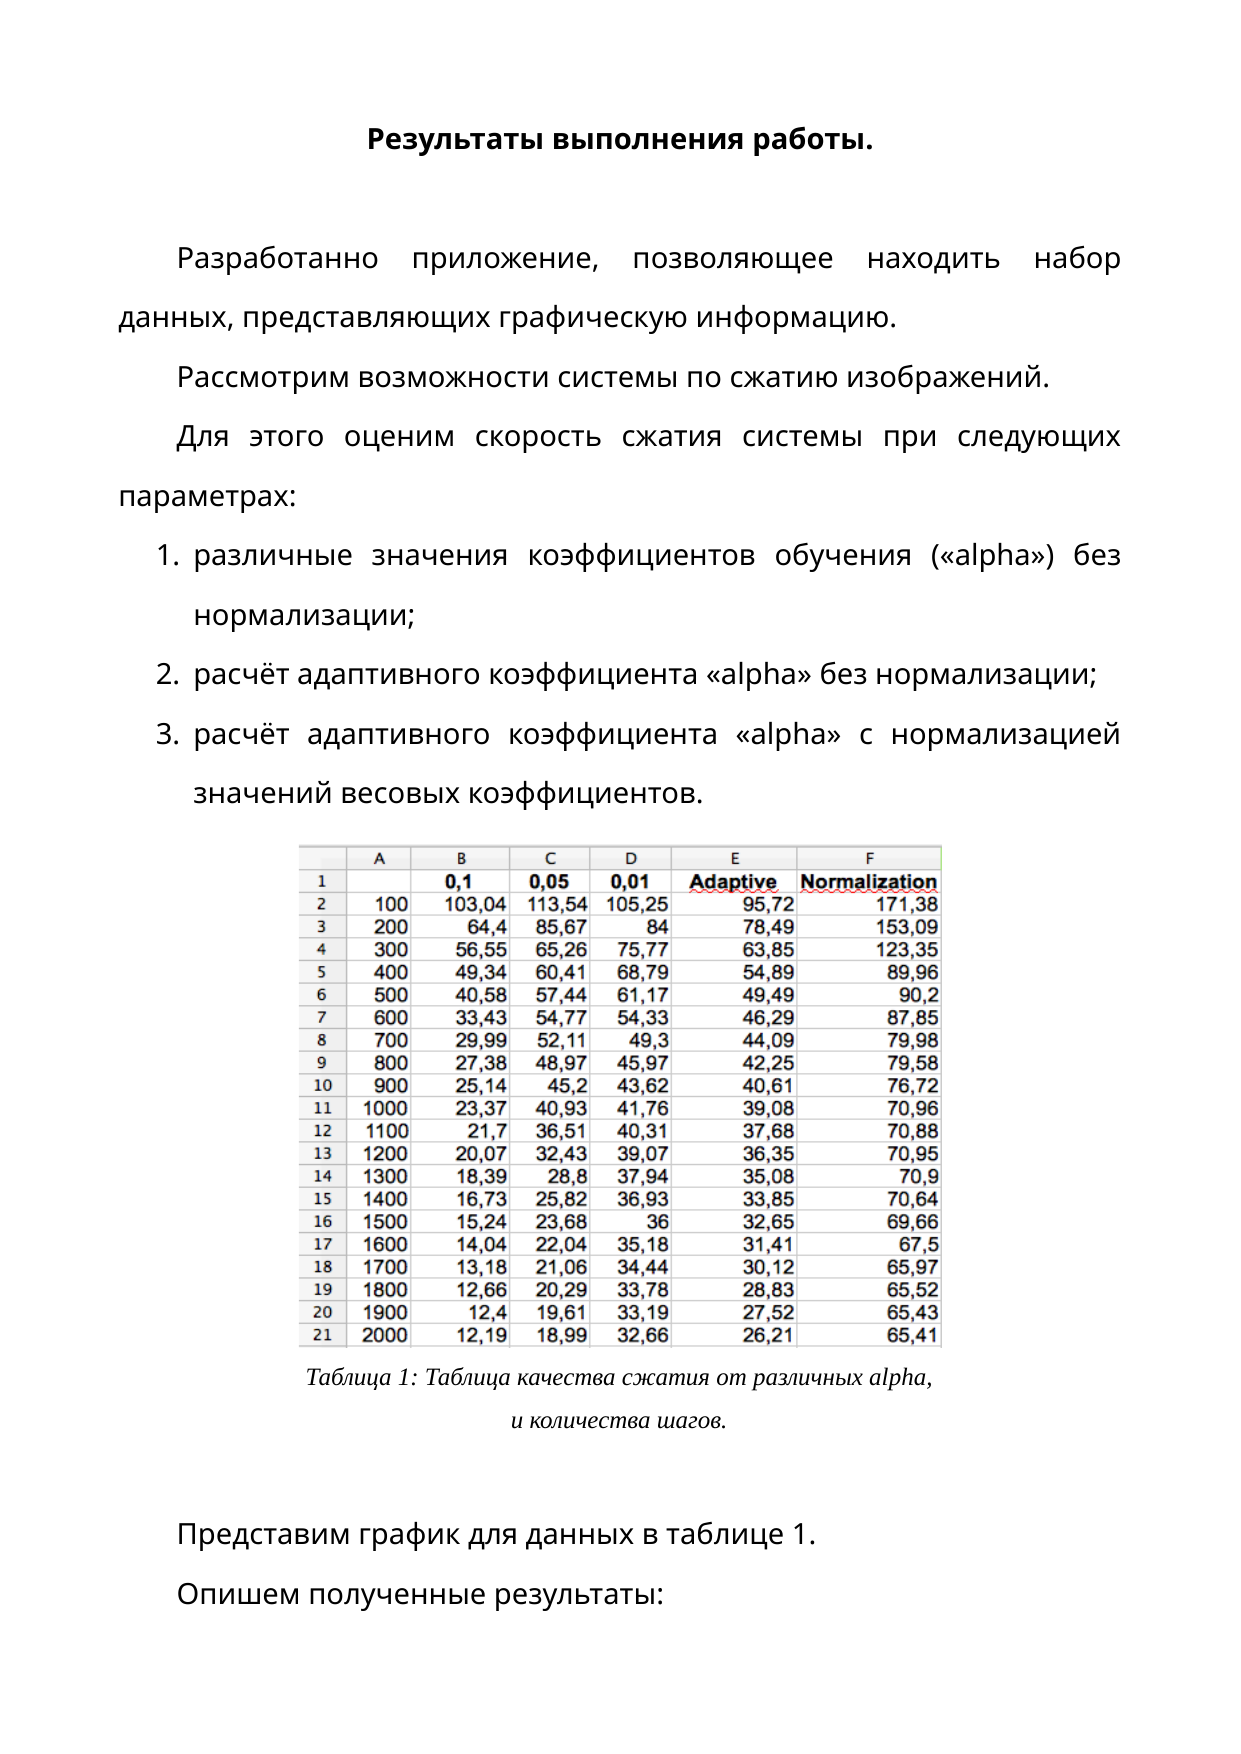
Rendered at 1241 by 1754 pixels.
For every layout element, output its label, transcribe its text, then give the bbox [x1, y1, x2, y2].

text Разработанно приложение, позволяющее находить набор данных, представляющих графическую информацию. [118, 237, 1122, 336]
text Представим график для данных в таблице 1. [118, 1513, 1122, 1553]
picture [298, 844, 942, 1348]
text Таблица 1: Таблица качества сжатия от различных alpha, и количества шагов. [298, 1348, 942, 1434]
text Рассмотрим возможности системы по сжатию изображений. [118, 356, 1122, 396]
list расчёт адаптивного коэффициента «alpha» без нормализации; [156, 653, 1122, 693]
list различные значения коэффициентов обучения («alpha») без нормализации; [156, 534, 1122, 634]
list расчёт адаптивного коэффициента «alpha» с нормализацией значений весовых коэффициентов. [156, 713, 1122, 812]
text Результаты выполнения работы. [118, 118, 1122, 158]
text Опишем полученные результаты: [118, 1573, 1122, 1613]
text Для этого оценим скорость сжатия системы при следующих параметрах: [118, 416, 1122, 515]
